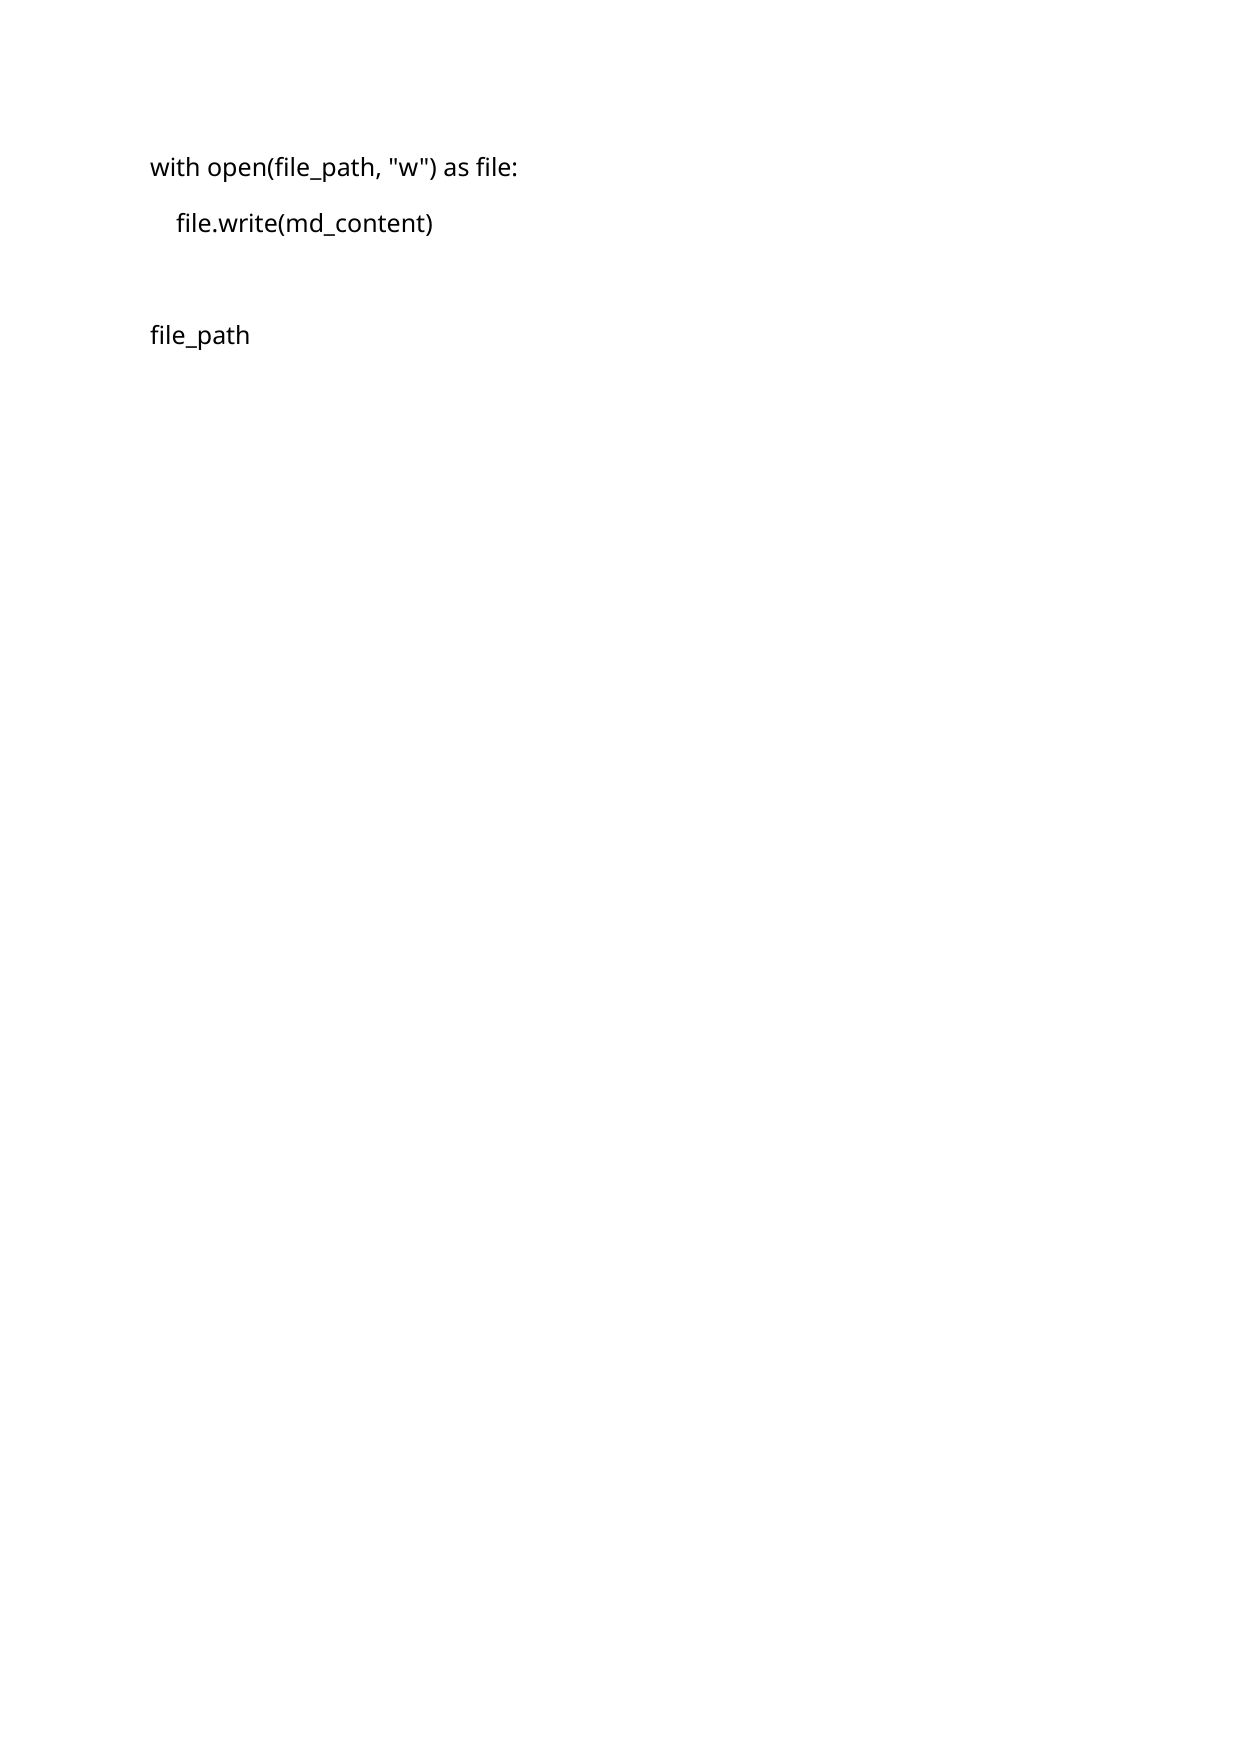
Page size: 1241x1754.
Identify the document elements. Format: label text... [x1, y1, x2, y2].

text file_path [150, 317, 1090, 352]
text with open(file_path, "w") as file: [150, 150, 1090, 184]
text file.write(md_content) [150, 206, 1090, 240]
